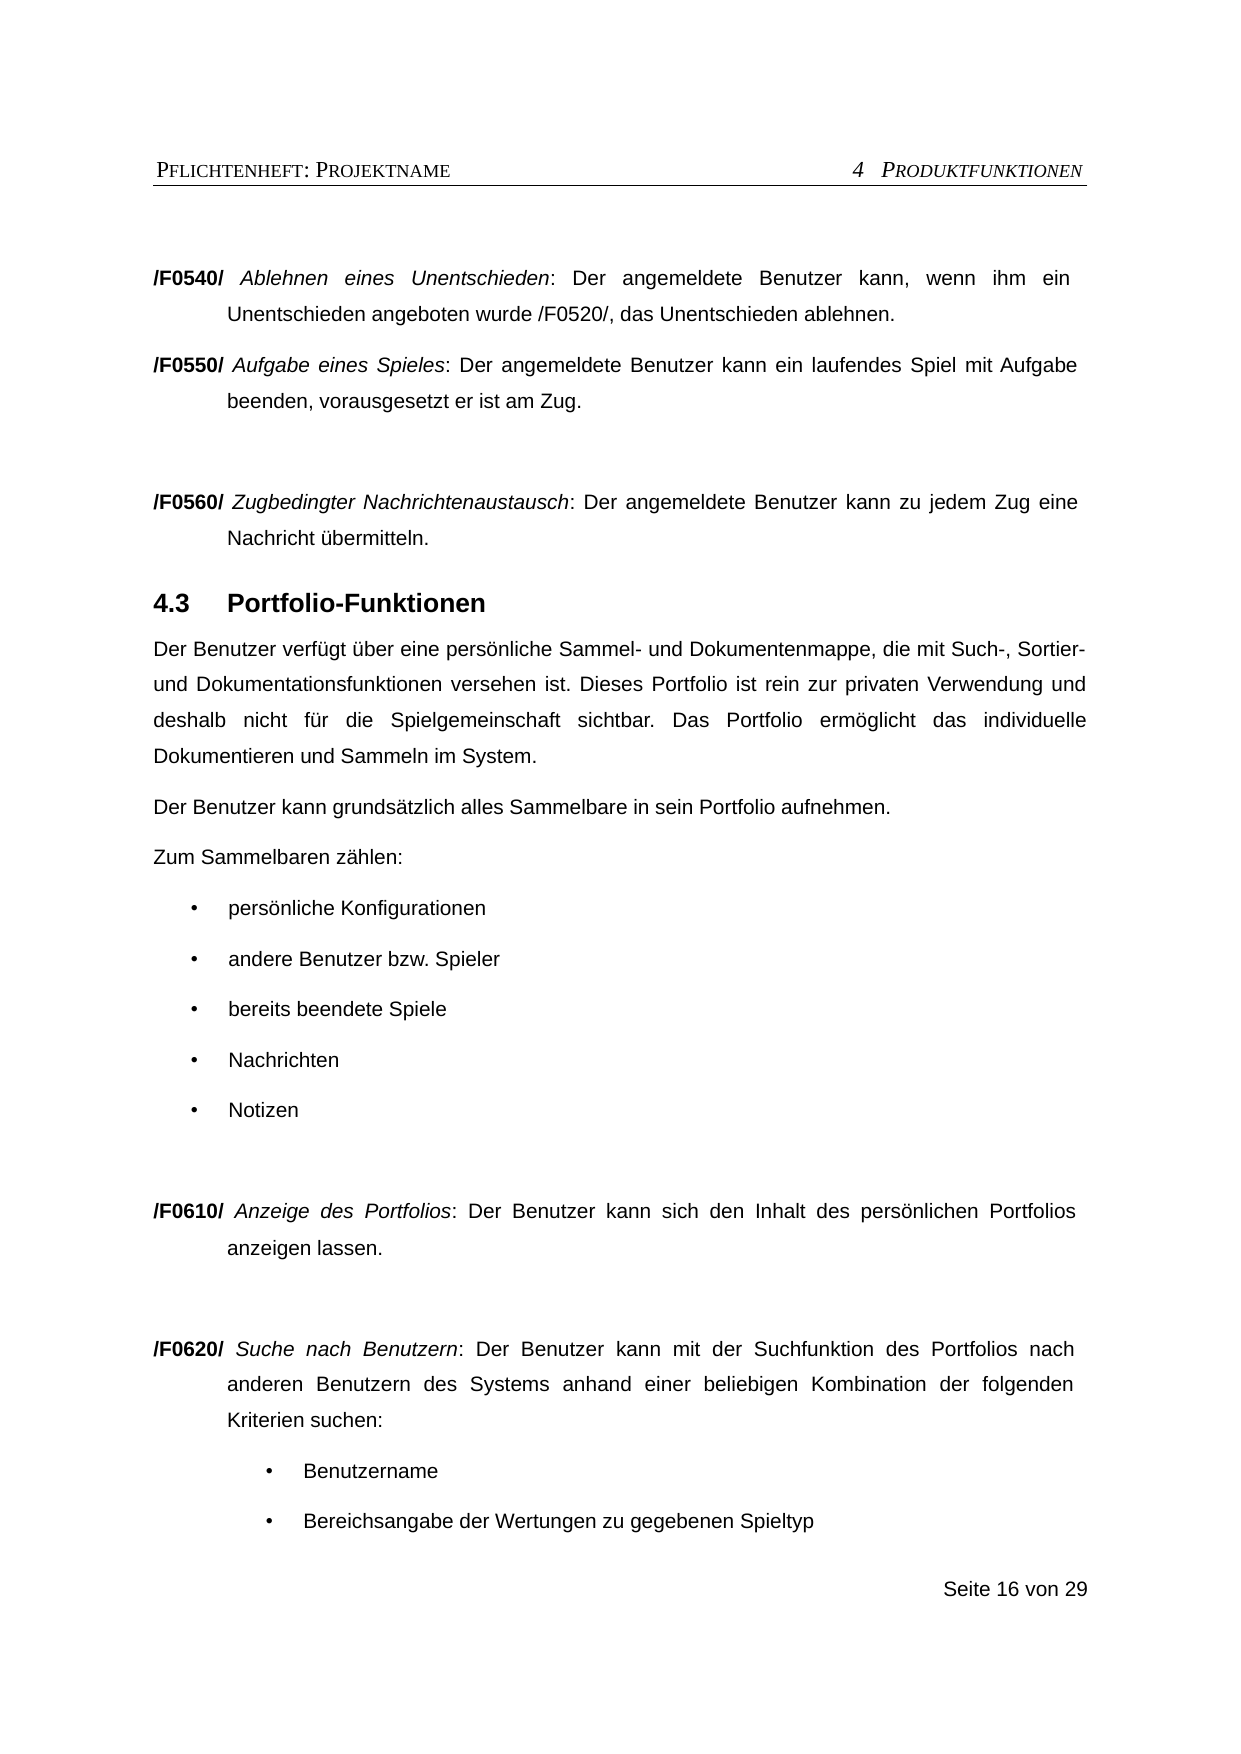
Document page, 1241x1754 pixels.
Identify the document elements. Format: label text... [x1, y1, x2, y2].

list Notizen [191, 1098, 1087, 1122]
text /F0540/ Ablehnen eines Unentschieden: Der angemeldete Benutzer kann, wenn ihm ein Unentschieden angeboten wurde /F0520/, das Unentschieden ablehnen. [153, 266, 1087, 326]
text /F0610/ Anzeige des Portfolios: Der Benutzer kann sich den Inhalt des persönlichen Portfolios anzeigen lassen. [153, 1199, 1087, 1259]
text /F0550/ Aufgabe eines Spieles: Der angemeldete Benutzer kann ein laufendes Spiel mit Aufgabe beenden, vorausgesetzt er ist am Zug. [153, 352, 1087, 412]
list Bereichsangabe der Wertungen zu gegebenen Spieltyp [266, 1509, 1087, 1533]
text /F0560/ Zugbedingter Nachrichtenaustausch: Der angemeldete Benutzer kann zu jedem Zug eine Nachricht übermitteln. [153, 489, 1087, 549]
text Der Benutzer verfügt über eine persönliche Sammel- und Dokumentenmappe, die mit Such-, Sortier- und Dokumentationsfunktionen versehen ist. Dieses Portfolio ist rein zur privaten Verwendung und deshalb nicht für die Spielgemeinschaft sichtbar. Das Portfolio ermöglicht das individuelle Dokumentieren und Sammeln im System. [153, 636, 1087, 768]
text Der Benutzer kann grundsätzlich alles Sammelbare in sein Portfolio aufnehmen. [153, 795, 1087, 819]
list Benutzername [266, 1459, 1087, 1483]
list andere Benutzer bzw. Spieler [191, 946, 1087, 970]
text /F0620/ Suche nach Benutzern: Der Benutzer kann mit der Suchfunktion des Portfolios nach anderen Benutzern des Systems anhand einer beliebigen Kombination der folgenden Kriterien suchen: [153, 1336, 1087, 1432]
list Nachrichten [191, 1048, 1087, 1072]
list persönliche Konfigurationen [191, 896, 1087, 920]
subtitle Portfolio-Funktionen [153, 588, 1087, 618]
list bereits beendete Spiele [191, 997, 1087, 1021]
text Zum Sammelbaren zählen: [153, 845, 1087, 869]
